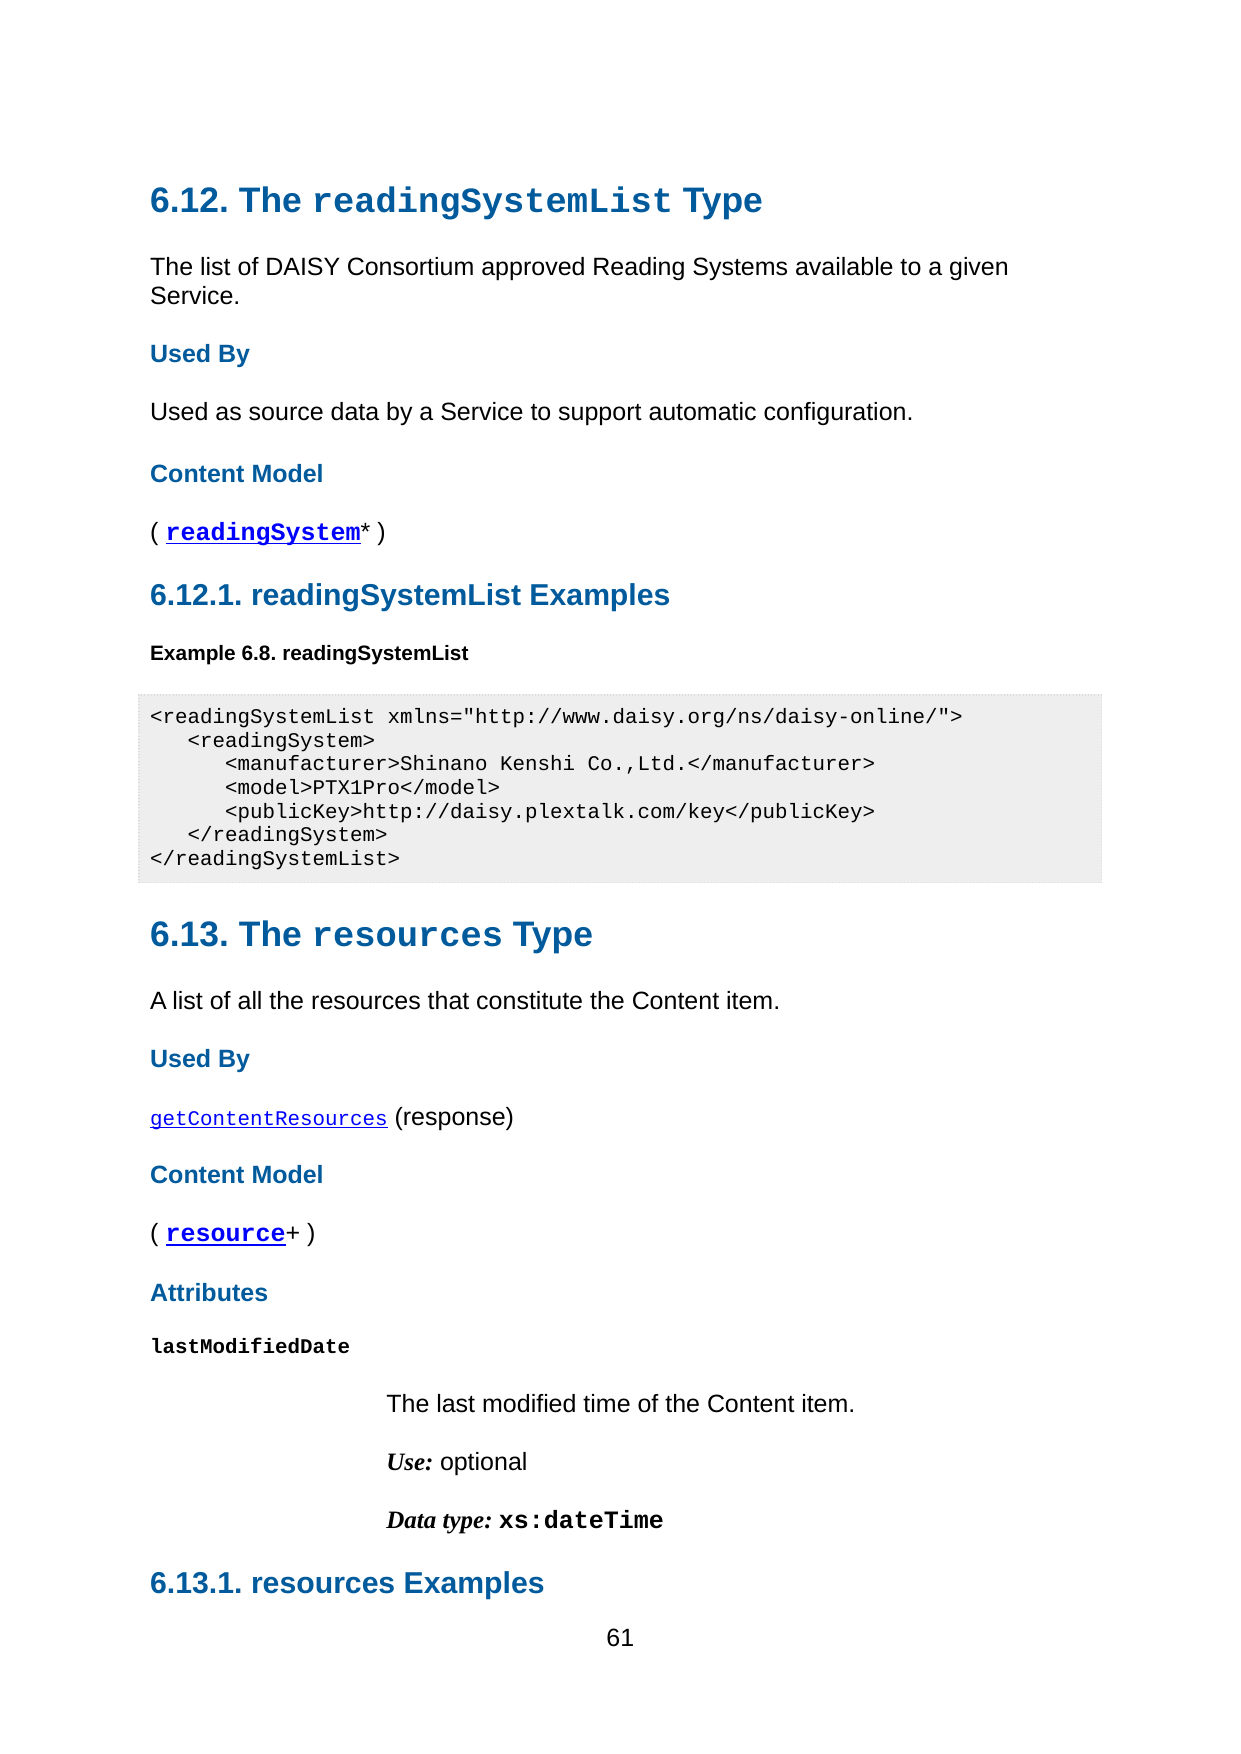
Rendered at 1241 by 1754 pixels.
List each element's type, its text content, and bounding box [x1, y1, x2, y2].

text ( readingSystem* ) [150, 517, 1090, 548]
subtitle Used By [150, 339, 1090, 368]
subtitle Content Model [150, 459, 1090, 488]
subtitle 6.13. The resources Type [150, 913, 1090, 957]
subtitle Attributes [150, 1278, 1090, 1307]
text getContentResources (response) [150, 1102, 1090, 1131]
text Use: optional [386, 1447, 1090, 1476]
subtitle 6.12.1. readingSystemList Examples [150, 577, 1090, 612]
text lastModifiedDate [150, 1336, 1090, 1360]
text <readingSystemList xmlns="http://www.daisy.org/ns/daisy-online/"> <readingSystem> <manufacturer>Shinano Kenshi Co.,Ltd.</manufacturer> <model>PTX1Pro</model> <publicKey>http://daisy.plextalk.com/key</publicKey> </readingSystem> </readingSystemList> [138, 694, 1102, 883]
text Example 6.8. readingSystemList [150, 641, 1090, 665]
text Data type: xs:dateTime [386, 1505, 1090, 1536]
text A list of all the resources that constitute the Content item. [150, 986, 1090, 1014]
text The list of DAISY Consortium approved Reading Systems available to a given Service. [150, 252, 1090, 310]
text ( resource+ ) [150, 1218, 1090, 1249]
subtitle Used By [150, 1044, 1090, 1072]
subtitle 6.13.1. resources Examples [150, 1565, 1090, 1600]
text Used as source data by a Service to support automatic configuration. [150, 397, 1090, 426]
subtitle 6.12. The readingSystemList Type [150, 179, 1090, 223]
subtitle Content Model [150, 1160, 1090, 1189]
text The last modified time of the Content item. [386, 1389, 1090, 1418]
